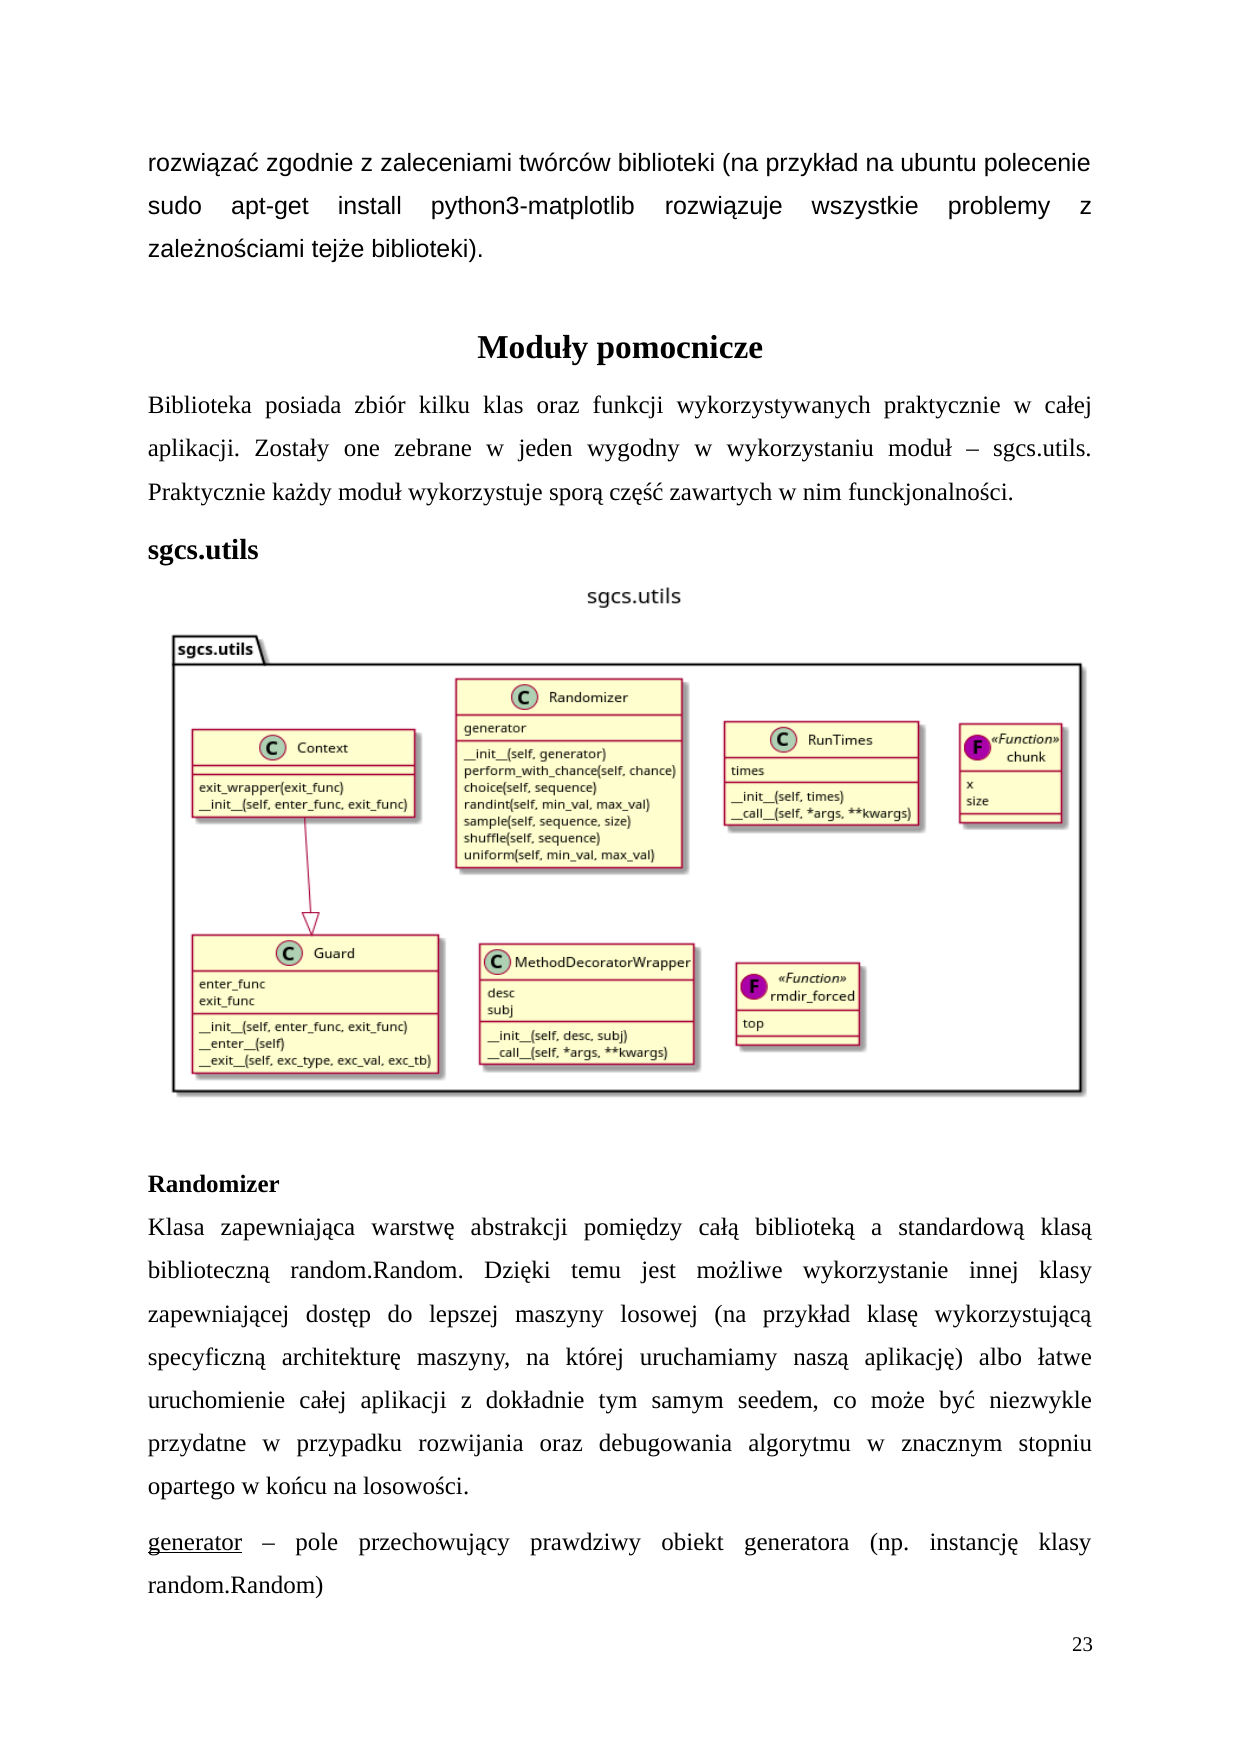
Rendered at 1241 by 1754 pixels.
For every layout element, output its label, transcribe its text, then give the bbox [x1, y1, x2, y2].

picture [147, 582, 1093, 1103]
text generator – pole przechowujący prawdziwy obiekt generatora (np. instancję klasy random.Random) [148, 1527, 1093, 1599]
text rozwiązać zgodnie z zaleceniami twórców biblioteki (na przykład na ubuntu polecenie sudo apt-get install python3-matplotlib rozwiązuje wszystkie problemy z zależnościami tejże biblioteki). [148, 148, 1093, 263]
text Randomizer [148, 1169, 1093, 1198]
text Biblioteka posiada zbiór kilku klas oraz funkcji wykorzystywanych praktycznie w całej aplikacji. Zostały one zebrane w jeden wygodny w wykorzystaniu moduł – sgcs.utils. Praktycznie każdy moduł wykorzystuje sporą część zawartych w nim funckjonalności. [148, 390, 1093, 505]
text Moduły pomocnicze [148, 327, 1093, 365]
text Klasa zapewniająca warstwę abstrakcji pomiędzy całą biblioteką a standardową klasą biblioteczną random.Random. Dzięki temu jest możliwe wykorzystanie innej klasy zapewniającej dostęp do lepszej maszyny losowej (na przykład klasę wykorzystującą specyficzną architekturę maszyny, na której uruchamiamy naszą aplikację) albo łatwe uruchomienie całej aplikacji z dokładnie tym samym seedem, co może być niezwykle przydatne w przypadku rozwijania oraz debugowania algorytmu w znacznym stopniu opartego w końcu na losowości. [148, 1212, 1093, 1500]
text sgcs.utils [148, 532, 1093, 566]
